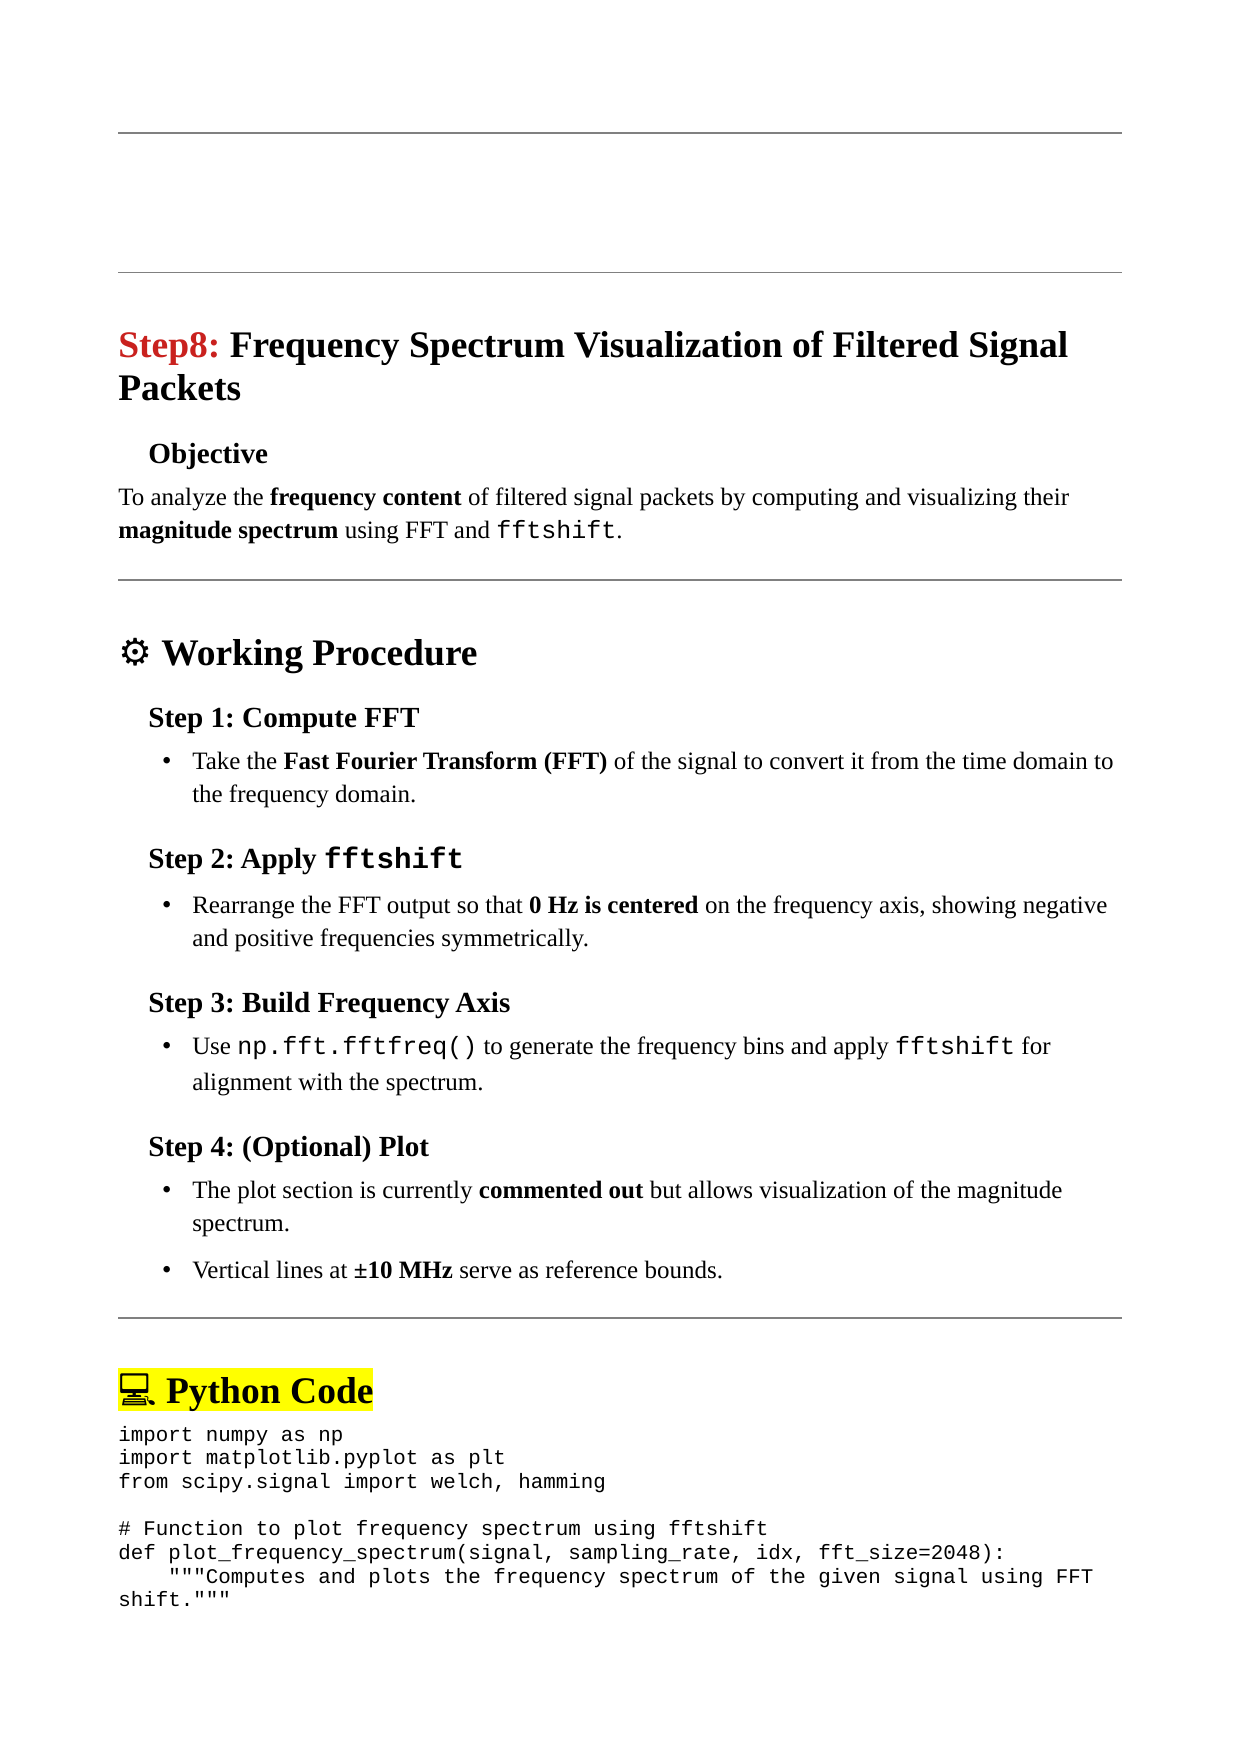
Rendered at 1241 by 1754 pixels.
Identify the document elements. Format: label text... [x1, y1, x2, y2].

text To analyze the frequency content of filtered signal packets by computing and visualizing their magnitude spectrum using FFT and fftshift. [118, 482, 1122, 546]
subtitle 🔹 Step 2: Apply fftshift [118, 842, 1122, 878]
text def plot_frequency_spectrum(signal, sampling_rate, idx, fft_size=2048): [118, 1542, 1122, 1566]
subtitle 🔹 Step 1: Compute FFT [118, 700, 1122, 734]
list Vertical lines at ±10 MHz serve as reference bounds. [162, 1255, 1122, 1284]
subtitle 🔹 Step 3: Build Frequency Axis [118, 985, 1122, 1019]
list Use np.fft.fftfreq() to generate the frequency bins and apply fftshift for alignment with the spectrum. [162, 1031, 1122, 1095]
text import numpy as np [118, 1424, 1122, 1447]
subtitle Step8: Frequency Spectrum Visualization of Filtered Signal Packets [118, 323, 1122, 409]
list Take the Fast Fourier Transform (FFT) of the signal to convert it from the time domain to the frequency domain. [162, 746, 1122, 808]
text # Function to plot frequency spectrum using fftshift [118, 1518, 1122, 1542]
list Rearrange the FFT output so that 0 Hz is centered on the frequency axis, showing negative and positive frequencies symmetrically. [162, 890, 1122, 952]
subtitle ⚙️ Working Procedure [118, 630, 1122, 673]
text import matplotlib.pyplot as plt [118, 1447, 1122, 1471]
subtitle 🔹 Step 4: (Optional) Plot [118, 1129, 1122, 1162]
text from scipy.signal import welch, hamming [118, 1471, 1122, 1495]
subtitle 🎯 Objective [118, 436, 1122, 469]
text """Computes and plots the frequency spectrum of the given signal using FFT shift.""" [118, 1566, 1122, 1613]
list The plot section is currently commented out but allows visualization of the magnitude spectrum. [162, 1175, 1122, 1237]
subtitle 💻 Python Code [118, 1368, 1122, 1411]
